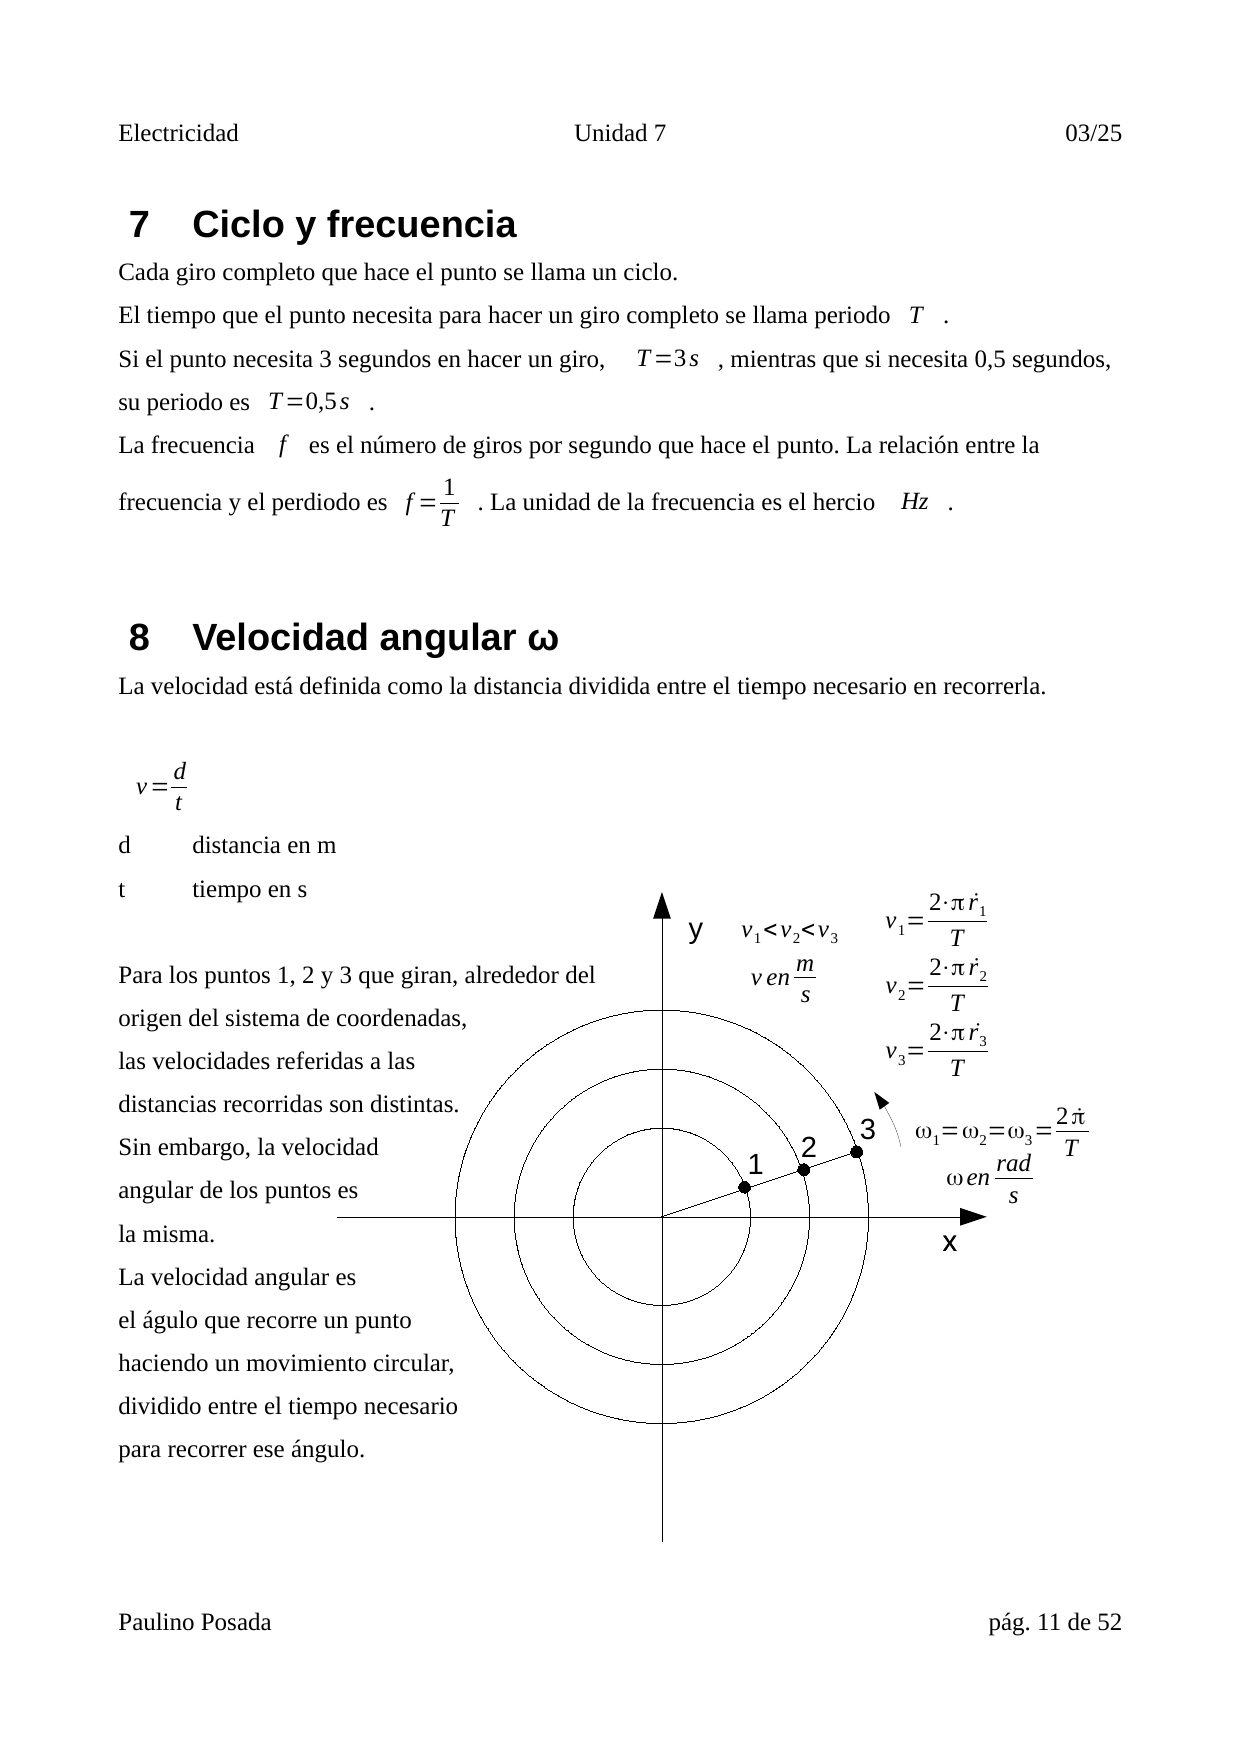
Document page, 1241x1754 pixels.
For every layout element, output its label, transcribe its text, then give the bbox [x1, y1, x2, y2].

text [663, 1262, 1122, 1291]
text [663, 1391, 1122, 1420]
text el águlo que recorre un punto [118, 1305, 662, 1334]
text para recorrer ese ángulo. [118, 1434, 662, 1463]
text angular de los puntos es [663, 1176, 1122, 1204]
text Para los puntos 1, 2 y 3 que giran, alrededor del [663, 960, 1122, 989]
subtitle Velocidad angular ω [118, 615, 1122, 658]
text t tiempo en s [118, 874, 1122, 902]
text [663, 1348, 1122, 1377]
text distancias recorridas son distintas. [663, 1089, 1122, 1118]
text la misma. [118, 1219, 662, 1247]
text origen del sistema de coordenadas, [118, 1003, 662, 1032]
text haciendo un movimiento circular, [118, 1348, 662, 1377]
text angular de los puntos es [118, 1176, 662, 1204]
text origen del sistema de coordenadas, [663, 1003, 1122, 1032]
text la misma. [663, 1219, 1122, 1247]
text dividido entre el tiempo necesario [118, 1391, 662, 1420]
text Sin embargo, la velocidad [663, 1132, 1122, 1161]
text las velocidades referidas a las [118, 1046, 662, 1075]
text Si el punto necesita 3 segundos en hacer un giro, , mientras que si necesita 0,5 segundos, su periodo es. [118, 344, 1122, 416]
text Sin embargo, la velocidad [118, 1132, 662, 1161]
text las velocidades referidas a las [663, 1046, 1122, 1075]
text La velocidad está definida como la distancia dividida entre el tiempo necesario en recorrerla. [118, 671, 1122, 700]
text d distancia en m [118, 831, 1122, 859]
text distancias recorridas son distintas. [118, 1089, 662, 1118]
subtitle Ciclo y frecuencia [118, 201, 1122, 245]
text [663, 1305, 1122, 1334]
text La frecuencia es el número de giros por segundo que hace el punto. La relación entre la frecuencia y el perdiodo es. La unidad de la frecuencia es el hercio . [118, 430, 1122, 532]
text [663, 1434, 1122, 1463]
text El tiempo que el punto necesita para hacer un giro completo se llama periodo. [118, 301, 1122, 329]
text Para los puntos 1, 2 y 3 que giran, alrededor del [118, 960, 662, 989]
text La velocidad angular es [118, 1262, 662, 1291]
text Cada giro completo que hace el punto se llama un ciclo. [118, 257, 1122, 286]
